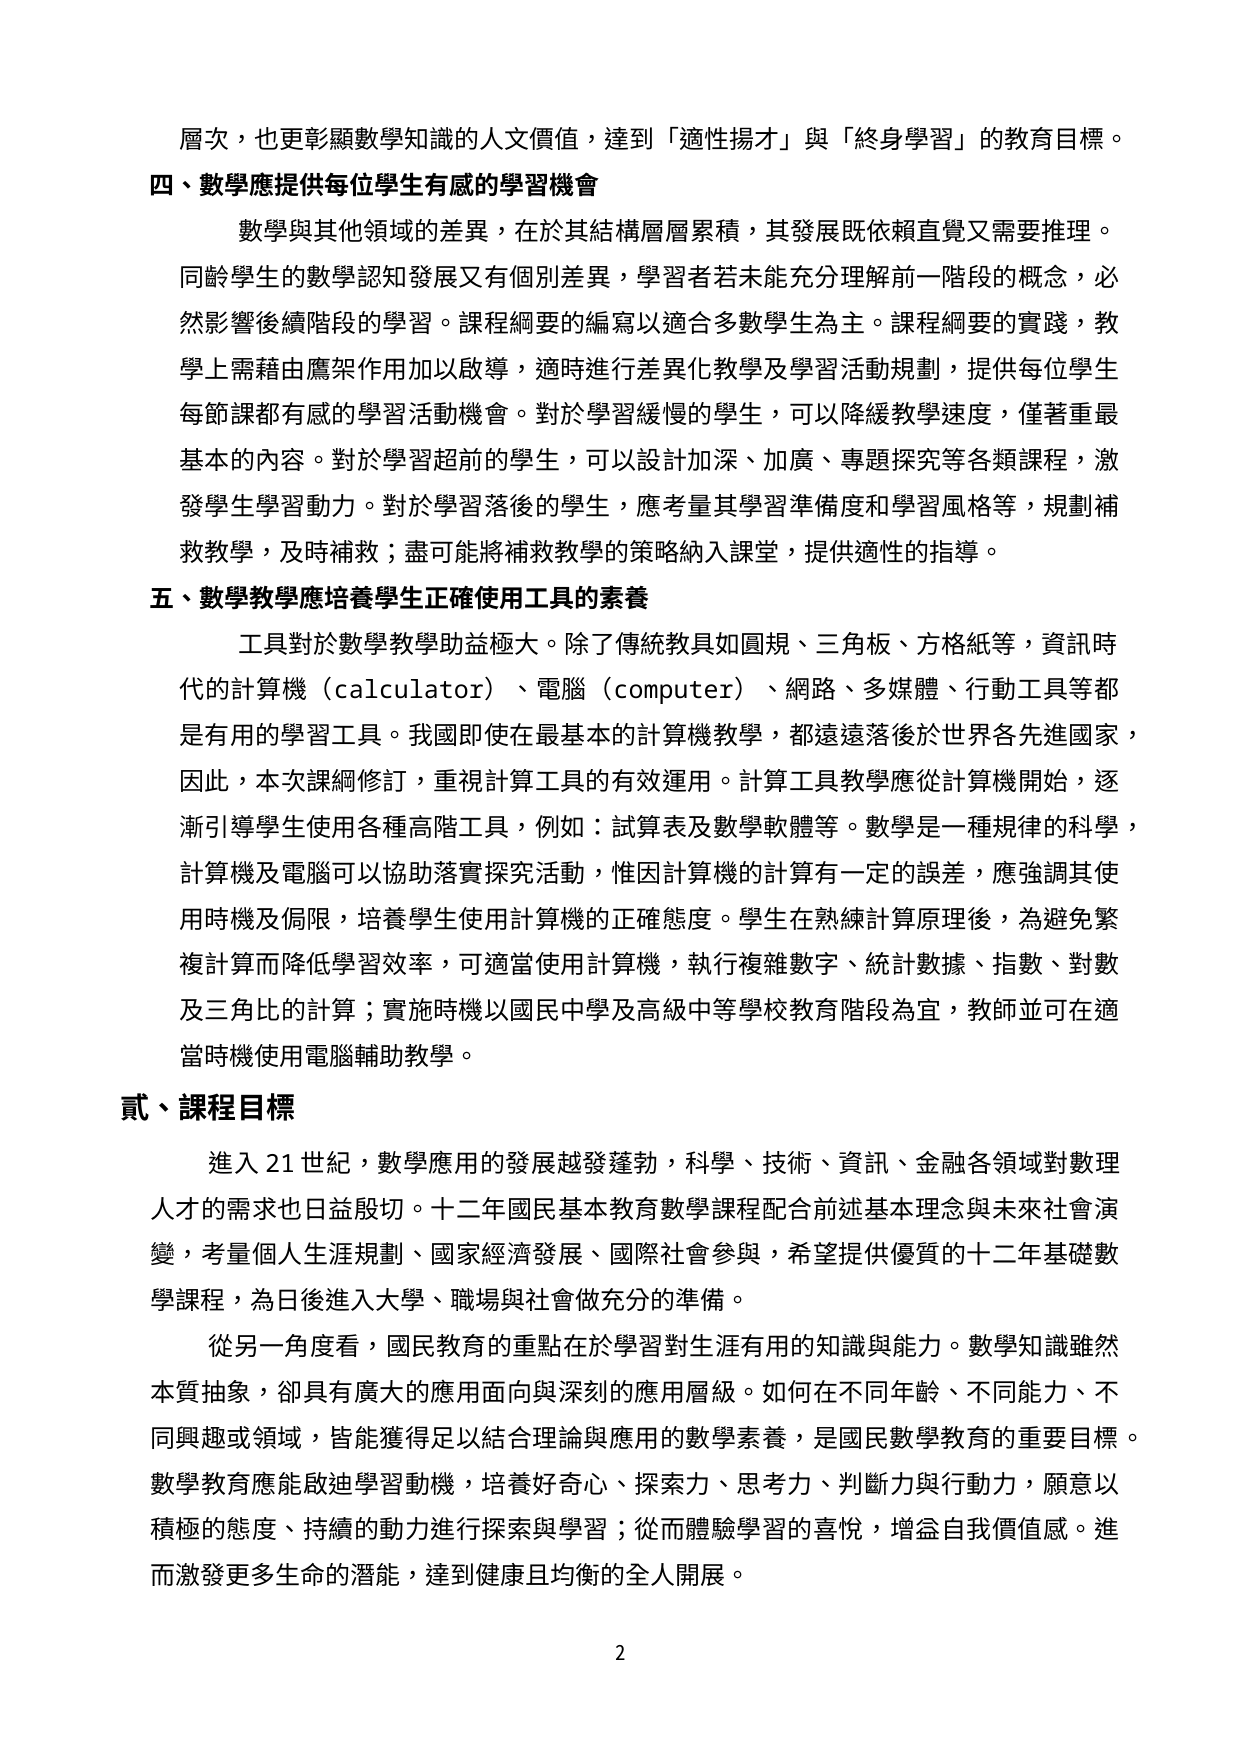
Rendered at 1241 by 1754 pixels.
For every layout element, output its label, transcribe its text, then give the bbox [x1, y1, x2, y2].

text 數學與其他領域的差異，在於其結構層層累積，其發展既依賴直覺又需要推理。同齡學生的數學認知發展又有個別差異，學習者若未能充分理解前一階段的概念，必然影響後續階段的學習。課程綱要的編寫以適合多數學生為主。課程綱要的實踐，教學上需藉由鷹架作用加以啟導，適時進行差異化教學及學習活動規劃，提供每位學生每節課都有感的學習活動機會。對於學習緩慢的學生，可以降緩教學速度，僅著重最基本的內容。對於學習超前的學生，可以設計加深、加廣、專題探究等各類課程，激發學生學習動力。對於學習落後的學生，應考量其學習準備度和學習風格等，規劃補救教學，及時補救；盡可能將補救教學的策略納入課堂，提供適性的指導。 [179, 204, 1120, 571]
text 五、數學教學應培養學生正確使用工具的素養 [120, 571, 1120, 616]
text 貳、課程目標 [120, 1082, 1120, 1128]
text 從另一角度看，國民教育的重點在於學習對生涯有用的知識與能力。數學知識雖然本質抽象，卻具有廣大的應用面向與深刻的應用層級。如何在不同年齡、不同能力、不同興趣或領域，皆能獲得足以結合理論與應用的數學素養，是國民數學教育的重要目標。數學教育應能啟迪學習動機，培養好奇心、探索力、思考力、判斷力與行動力，願意以積極的態度、持續的動力進行探索與學習；從而體驗學習的喜悅，增益自我價值感。進而激發更多生命的潛能，達到健康且均衡的全人開展。 [150, 1319, 1120, 1594]
text 進入21世紀，數學應用的發展越發蓬勃，科學、技術、資訊、金融各領域對數理人才的需求也日益殷切。十二年國民基本教育數學課程配合前述基本理念與未來社會演變，考量個人生涯規劃、國家經濟發展、國際社會參與，希望提供優質的十二年基礎數學課程，為日後進入大學、職場與社會做充分的準備。 [150, 1136, 1120, 1319]
text 工具對於數學教學助益極大。除了傳統教具如圓規、三角板、方格紙等，資訊時代的計算機（calculator）、電腦（computer）、網路、多媒體、行動工具等都是有用的學習工具。我國即使在最基本的計算機教學，都遠遠落後於世界各先進國家，因此，本次課綱修訂，重視計算工具的有效運用。計算工具教學應從計算機開始，逐漸引導學生使用各種高階工具，例如：試算表及數學軟體等。數學是一種規律的科學，計算機及電腦可以協助落實探究活動，惟因計算機的計算有一定的誤差，應強調其使用時機及侷限，培養學生使用計算機的正確態度。學生在熟練計算原理後，為避免繁複計算而降低學習效率，可適當使用計算機，執行複雜數字、統計數據、指數、對數及三角比的計算；實施時機以國民中學及高級中等學校教育階段為宜，教師並可在適當時機使用電腦輔助教學。 [179, 616, 1120, 1075]
text 數學能成為一種與自然界對話的語言，是經過人類數千年來一連串探究、歸納、臆測與論證的成果。數學有其內在理路的發展走勢，也因為回應社會的需求，在文明裡扮演不可或缺的角色。人類各種族文明造就出不同的思維文化，例如，古代東方數學偏向具象方式的歸納推理，而西方則傾向抽象方式的演繹思考，數學史能夠幫助我們理解數學發展在不同時期與不同文化的差異，更能協助教師釐清數學學習的主軸。所以適時地在數學教學之中融入適當的數學史內容，可以提升數學教學品質與學生的學習成效。認識數學的文化面向，不僅有助於讓數學學習從工具性層次延伸到智識性層次，也更彰顯數學知識的人文價值，達到「適性揚才」與「終身學習」的教育目標。 [179, 112, 1120, 158]
text 四、數學應提供每位學生有感的學習機會 [120, 158, 1120, 204]
